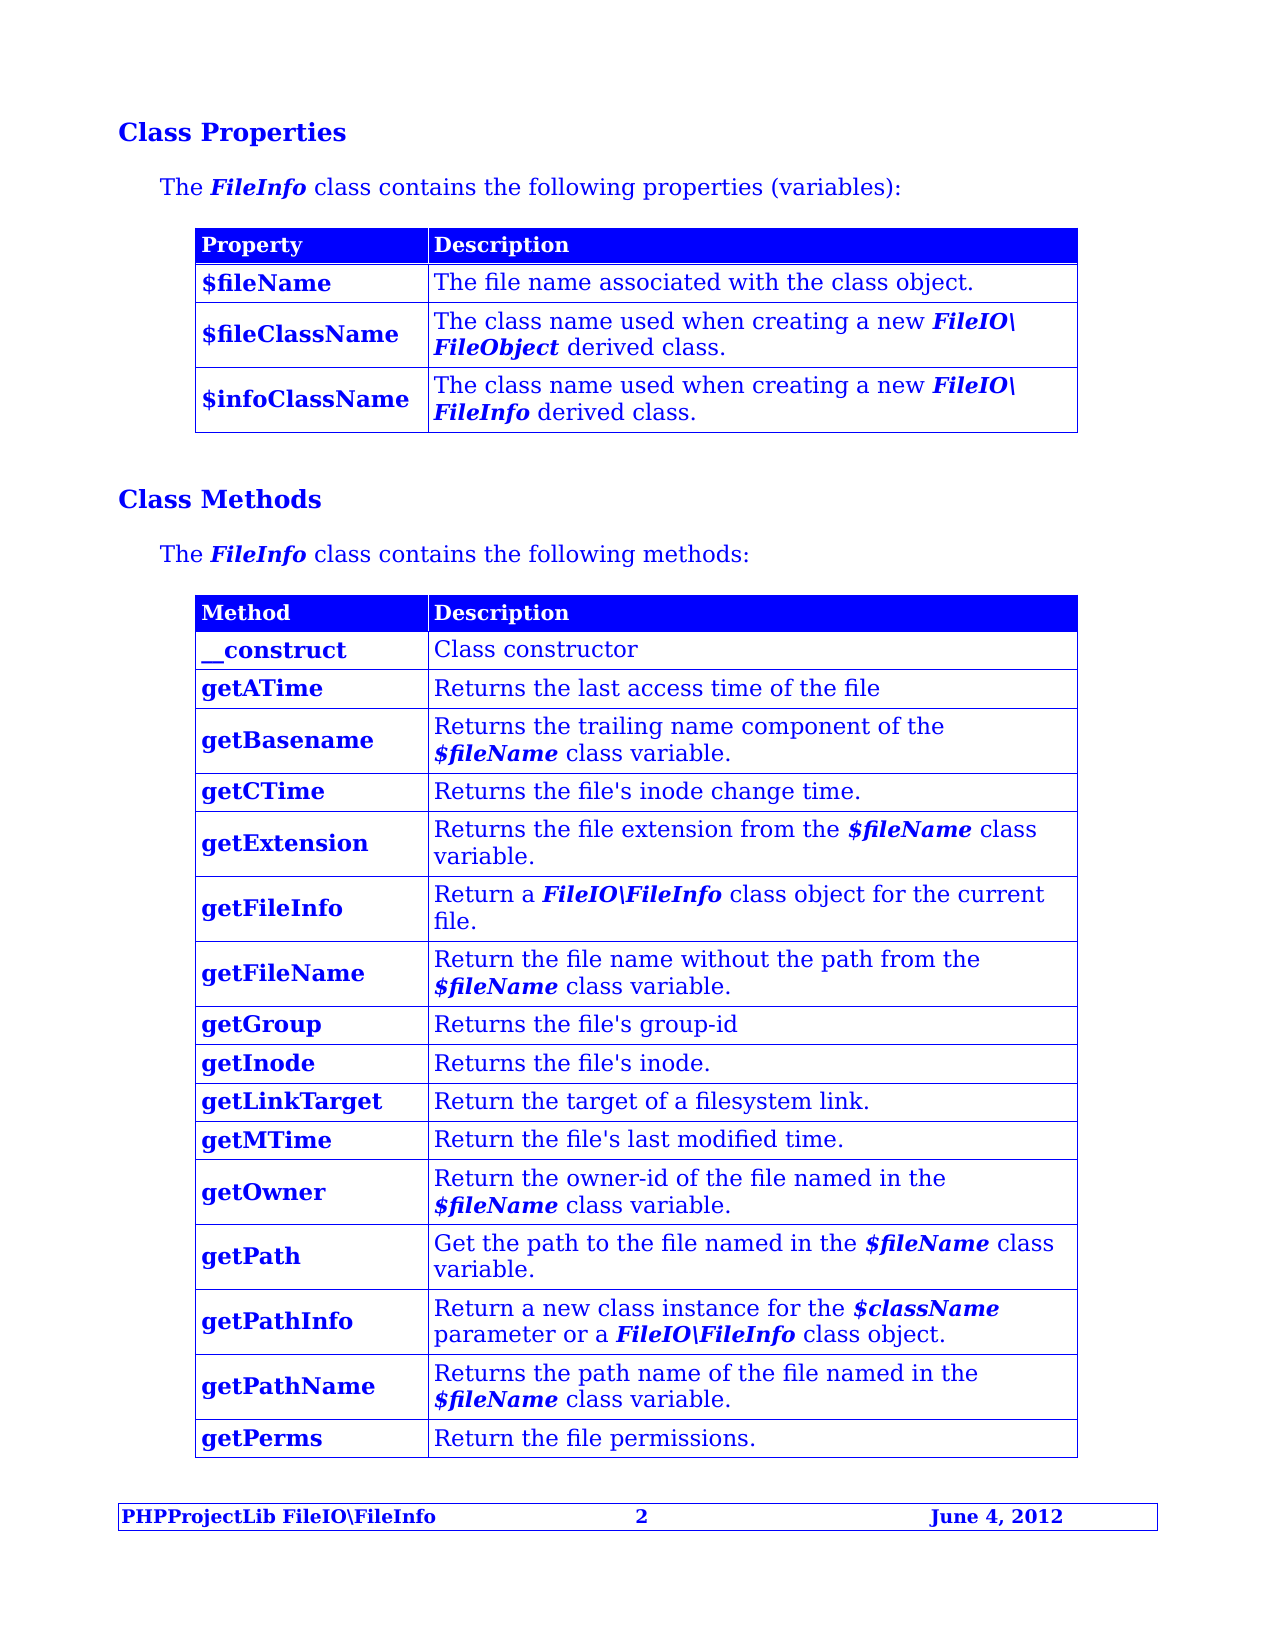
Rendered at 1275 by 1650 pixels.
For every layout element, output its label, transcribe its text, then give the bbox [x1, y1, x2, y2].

table_cell Return the owner-id of the file named in the $fileName class variable. [429, 1160, 1077, 1224]
table_cell getGroup [196, 1007, 428, 1044]
table_cell getMTime [196, 1122, 428, 1159]
table_cell getFileInfo [196, 877, 428, 941]
table_cell Returns the trailing name component of the $fileName class variable. [429, 709, 1077, 772]
table_cell getATime [196, 670, 428, 707]
table_cell getLinkTarget [196, 1084, 428, 1121]
table_cell Returns the path name of the file named in the $fileName class variable. [429, 1355, 1077, 1419]
table_cell __construct [196, 632, 428, 669]
table_cell getCTime [196, 774, 428, 811]
table_header Method [196, 596, 428, 631]
table_cell getBasename [196, 709, 428, 772]
table_cell The class name used when creating a new FileIO\FileInfo derived class. [429, 368, 1077, 432]
table_cell The class name used when creating a new FileIO\FileObject derived class. [429, 303, 1077, 367]
text The FileInfo class contains the following properties (variables): [159, 174, 1157, 201]
table_cell Return the file's last modified time. [429, 1122, 1077, 1159]
table_cell getPerms [196, 1420, 428, 1457]
table_cell getFileName [196, 942, 428, 1006]
table_cell $fileName [196, 265, 428, 302]
title Class Methods [118, 485, 1157, 514]
table_cell Class constructor [429, 632, 1077, 669]
table_cell Return a new class instance for the $className parameter or a FileIO\FileInfo class object. [429, 1290, 1077, 1354]
table_cell Return the file name without the path from the $fileName class variable. [429, 942, 1077, 1006]
table_cell getPathInfo [196, 1290, 428, 1354]
table_cell Returns the file's inode change time. [429, 774, 1077, 811]
table_cell Return the file permissions. [429, 1420, 1077, 1457]
table_cell Return the target of a filesystem link. [429, 1084, 1077, 1121]
table_cell Returns the last access time of the file [429, 670, 1077, 707]
title Class Properties [118, 118, 1157, 147]
table_cell Returns the file extension from the $fileName class variable. [429, 812, 1077, 876]
table_cell Return a FileIO\FileInfo class object for the current file. [429, 877, 1077, 941]
table_cell Returns the file's inode. [429, 1045, 1077, 1082]
table_cell getExtension [196, 812, 428, 876]
table_header Description [429, 229, 1077, 263]
table_cell The file name associated with the class object. [429, 265, 1077, 302]
table_cell Returns the file's group-id [429, 1007, 1077, 1044]
text The FileInfo class contains the following methods: [159, 541, 1157, 568]
table_cell $fileClassName [196, 303, 428, 367]
table_cell $infoClassName [196, 368, 428, 432]
table_cell Get the path to the file named in the $fileName class variable. [429, 1225, 1077, 1289]
table_cell getInode [196, 1045, 428, 1082]
table_cell getPath [196, 1225, 428, 1289]
table_cell getPathName [196, 1355, 428, 1419]
table_header Property [196, 229, 428, 263]
table_cell getOwner [196, 1160, 428, 1224]
table_header Description [429, 596, 1077, 631]
